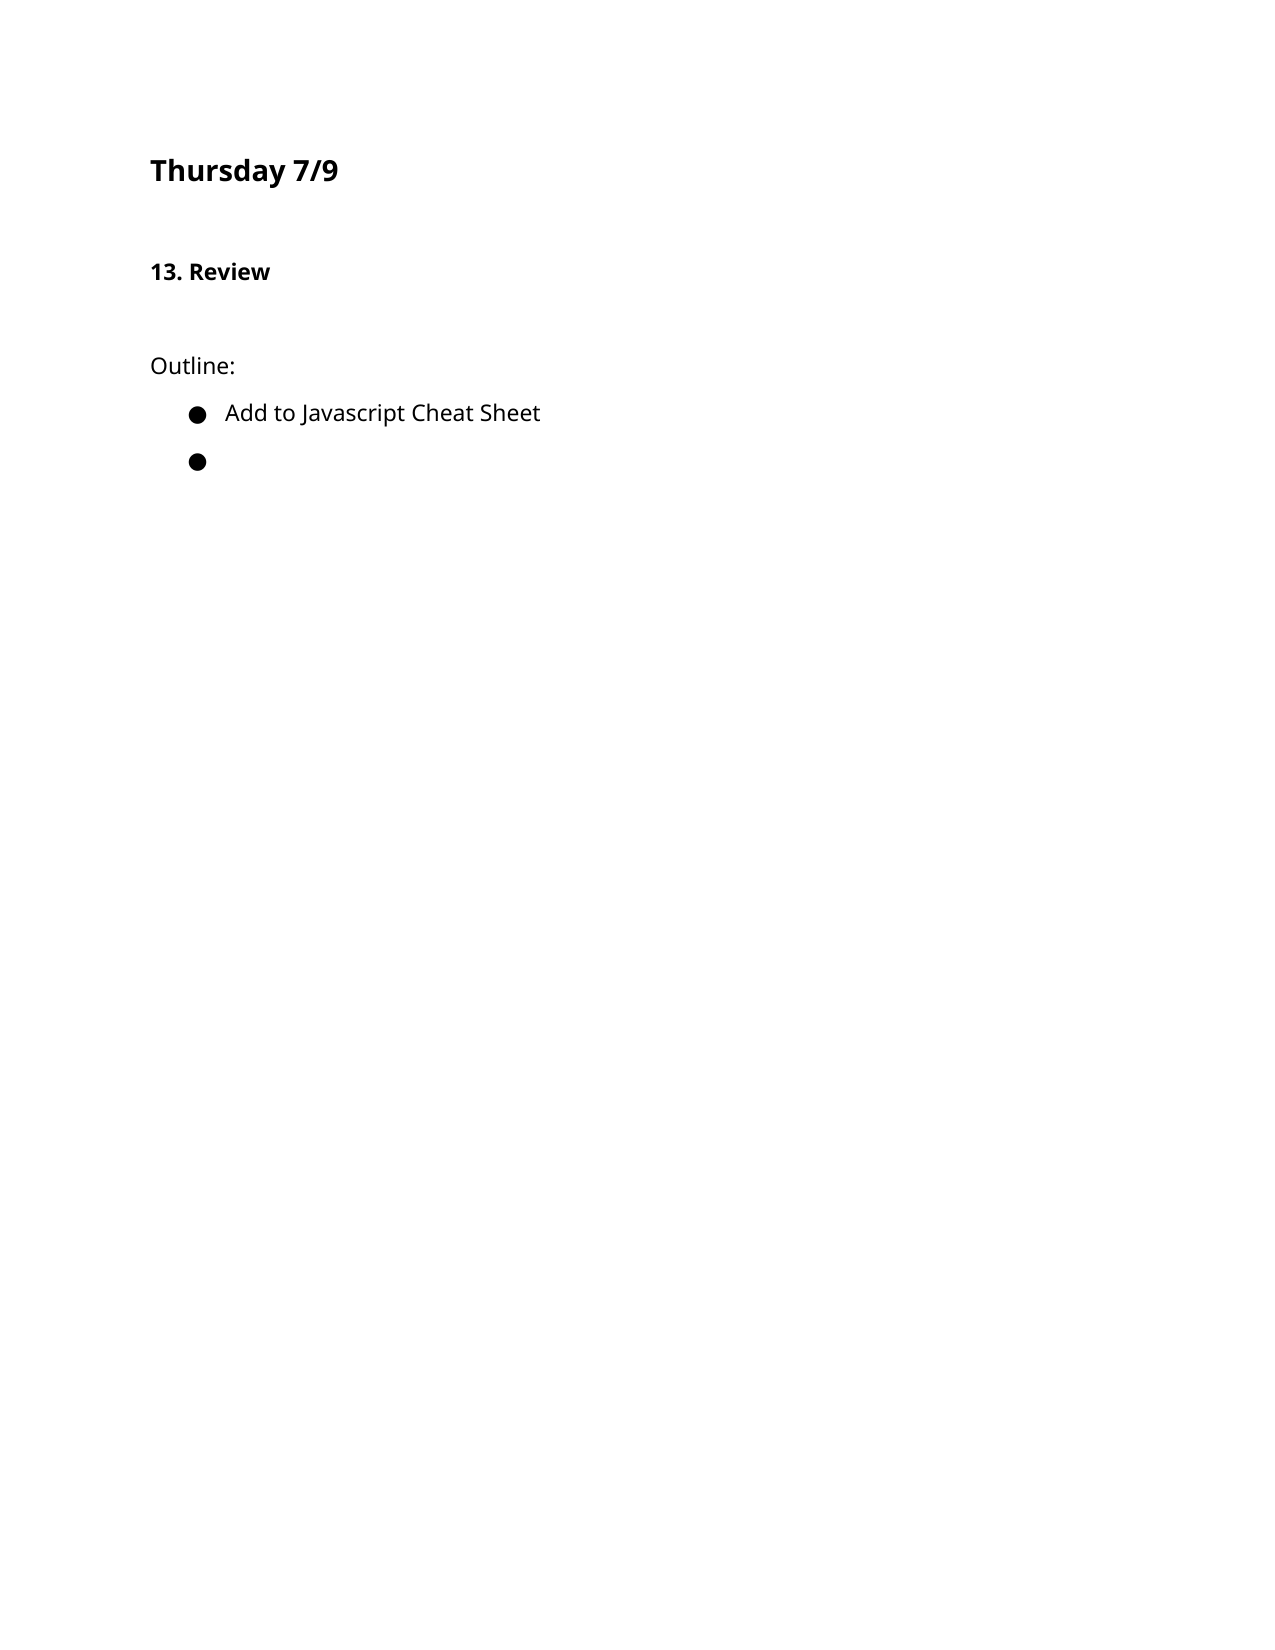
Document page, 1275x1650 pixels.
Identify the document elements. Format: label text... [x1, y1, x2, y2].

text Outline: [150, 350, 1125, 381]
text 13. Review [150, 256, 1125, 288]
text Thursday 7/9 [150, 150, 1125, 190]
list Add to Javascript Cheat Sheet [187, 397, 1125, 428]
